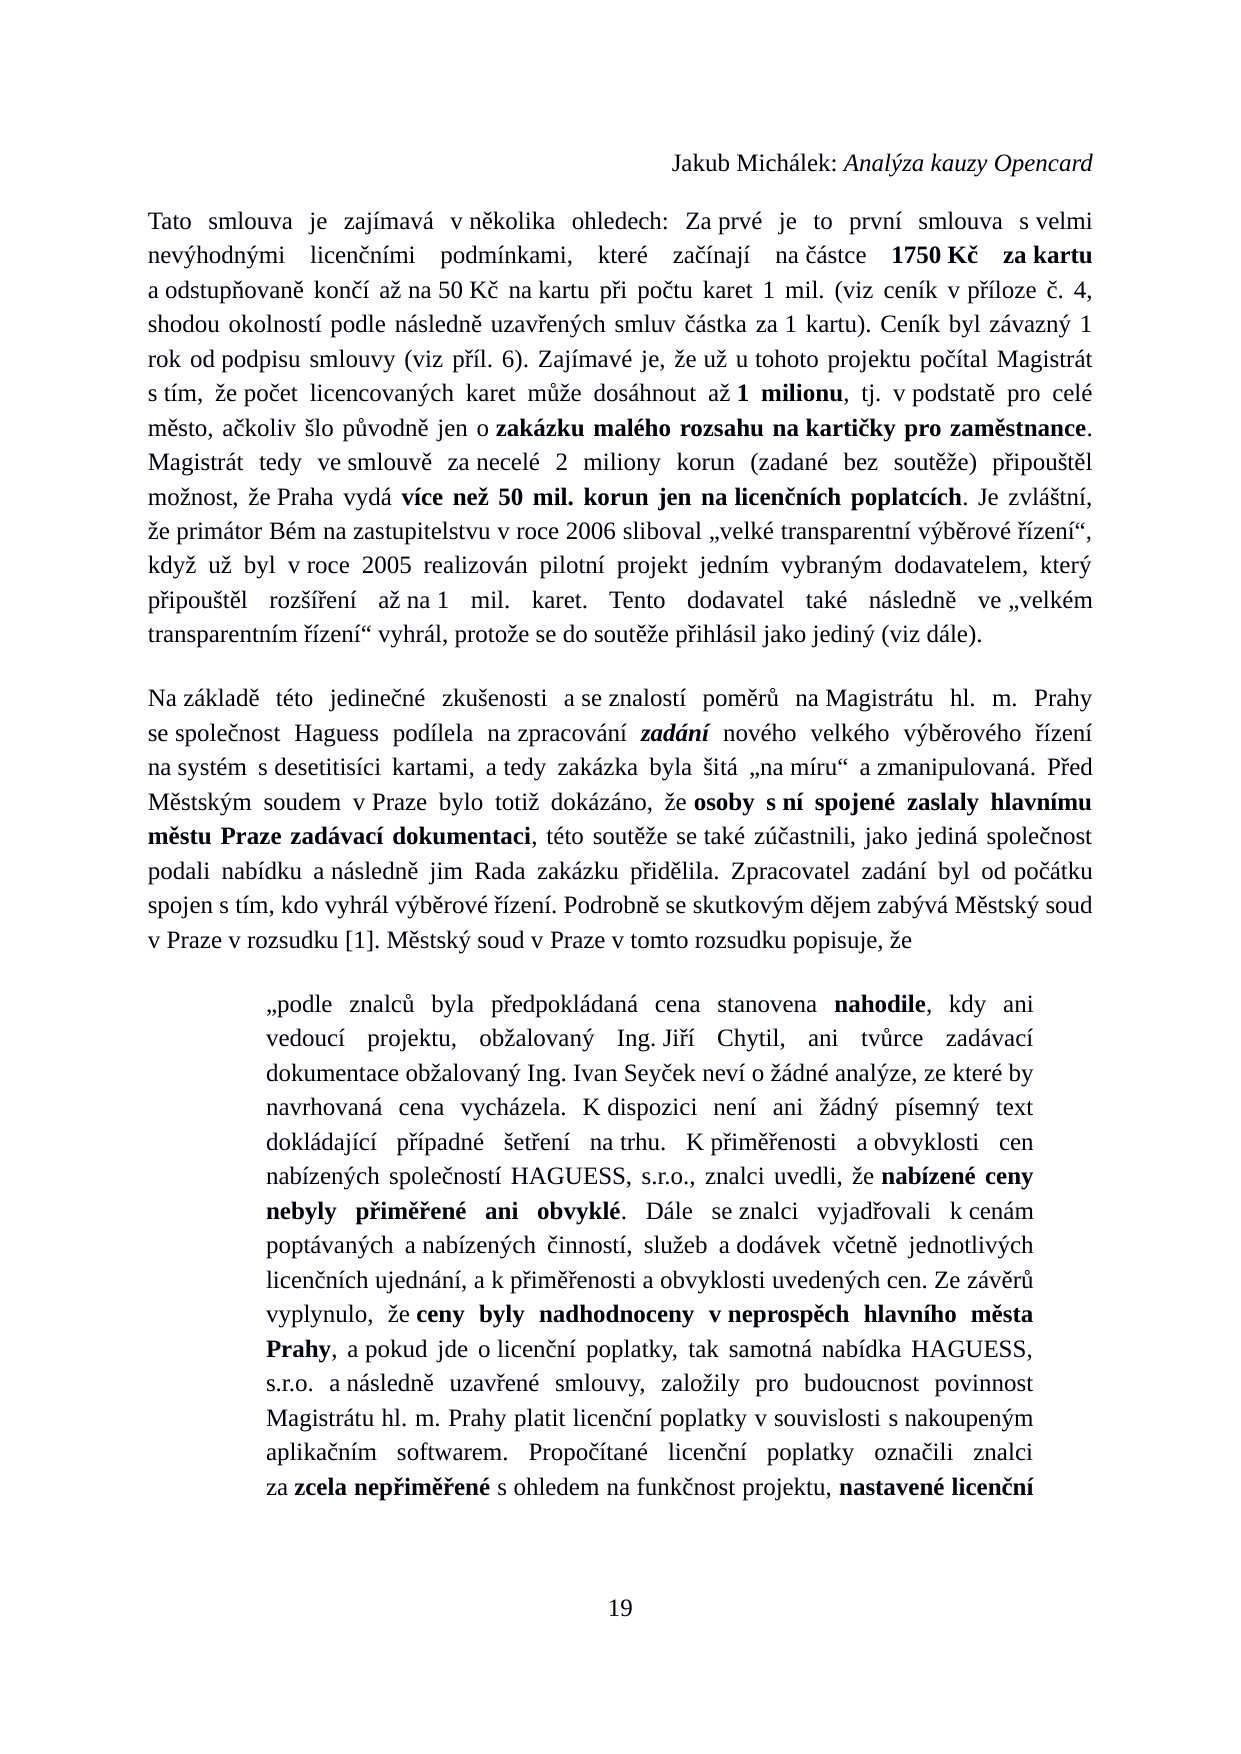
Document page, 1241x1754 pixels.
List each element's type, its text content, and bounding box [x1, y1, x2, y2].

text Na základě této jedinečné zkušenosti a se znalostí poměrů na Magistrátu hl. m. Prahy se společnost Haguess podílela na zpracování zadání nového velkého výběrového řízení na systém s desetitisíci kartami, a tedy zakázka byla šitá „na míru“ a zmanipulovaná. Před Městským soudem v Praze bylo totiž dokázáno, že osoby s ní spojené zaslaly hlavnímu městu Praze zadávací dokumentaci, této soutěže se také zúčastnili, jako jediná společnost podali nabídku a následně jim Rada zakázku přidělila. Zpracovatel zadání byl od počátku spojen s tím, kdo vyhrál výběrové řízení. Podrobně se skutkovým dějem zabývá Městský soud v Praze v rozsudku [1]. Městský soud v Praze v tomto rozsudku popisuje, že [148, 683, 1093, 954]
text „podle znalců byla předpokládaná cena stanovena nahodile, kdy ani vedoucí projektu, obžalovaný Ing. Jiří Chytil, ani tvůrce zadávací dokumentace obžalovaný Ing. Ivan Seyček neví o žádné analýze, ze které by navrhovaná cena vycházela. K dispozici není ani žádný písemný text dokládající případné šetření na trhu. K přiměřenosti a obvyklosti cen nabízených společností HAGUESS, s.r.o., znalci uvedli, že nabízené ceny nebyly přiměřené ani obvyklé. Dále se znalci vyjadřovali k cenám poptávaných a nabízených činností, služeb a dodávek včetně jednotlivých licenčních ujednání, a k přiměřenosti a obvyklosti uvedených cen. Ze závěrů vyplynulo, že ceny byly nadhodnoceny v neprospěch hlavního města Prahy, a pokud jde o licenční poplatky, tak samotná nabídka HAGUESS, s.r.o. a následně uzavřené smlouvy, založily pro budoucnost povinnost Magistrátu hl. m. Prahy platit licenční poplatky v souvislosti s nakoupeným aplikačním softwarem. Propočítané licenční poplatky označili znalci za zcela nepřiměřené s ohledem na funkčnost projektu, nastavené licenční [266, 989, 1033, 1500]
text Tato smlouva je zajímavá v několika ohledech: Za prvé je to první smlouva s velmi nevýhodnými licenčními podmínkami, které začínají na částce 1750 Kč za kartu a odstupňovaně končí až na 50 Kč na kartu při počtu karet 1 mil. (viz ceník v příloze č. 4, shodou okolností podle následně uzavřených smluv částka za 1 kartu). Ceník byl závazný 1 rok od podpisu smlouvy (viz příl. 6). Zajímavé je, že už u tohoto projektu počítal Magistrát s tím, že počet licencovaných karet může dosáhnout až 1 milionu, tj. v podstatě pro celé město, ačkoliv šlo původně jen o zakázku malého rozsahu na kartičky pro zaměstnance. Magistrát tedy ve smlouvě za necelé 2 miliony korun (zadané bez soutěže) připouštěl možnost, že Praha vydá více než 50 mil. korun jen na licenčních poplatcích. Je zvláštní, že primátor Bém na zastupitelstvu v roce 2006 sliboval „velké transparentní výběrové řízení“, když už byl v roce 2005 realizován pilotní projekt jedním vybraným dodavatelem, který připouštěl rozšíření až na 1 mil. karet. Tento dodavatel také následně ve „velkém transparentním řízení“ vyhrál, protože se do soutěže přihlásil jako jediný (viz dále). [148, 206, 1093, 648]
